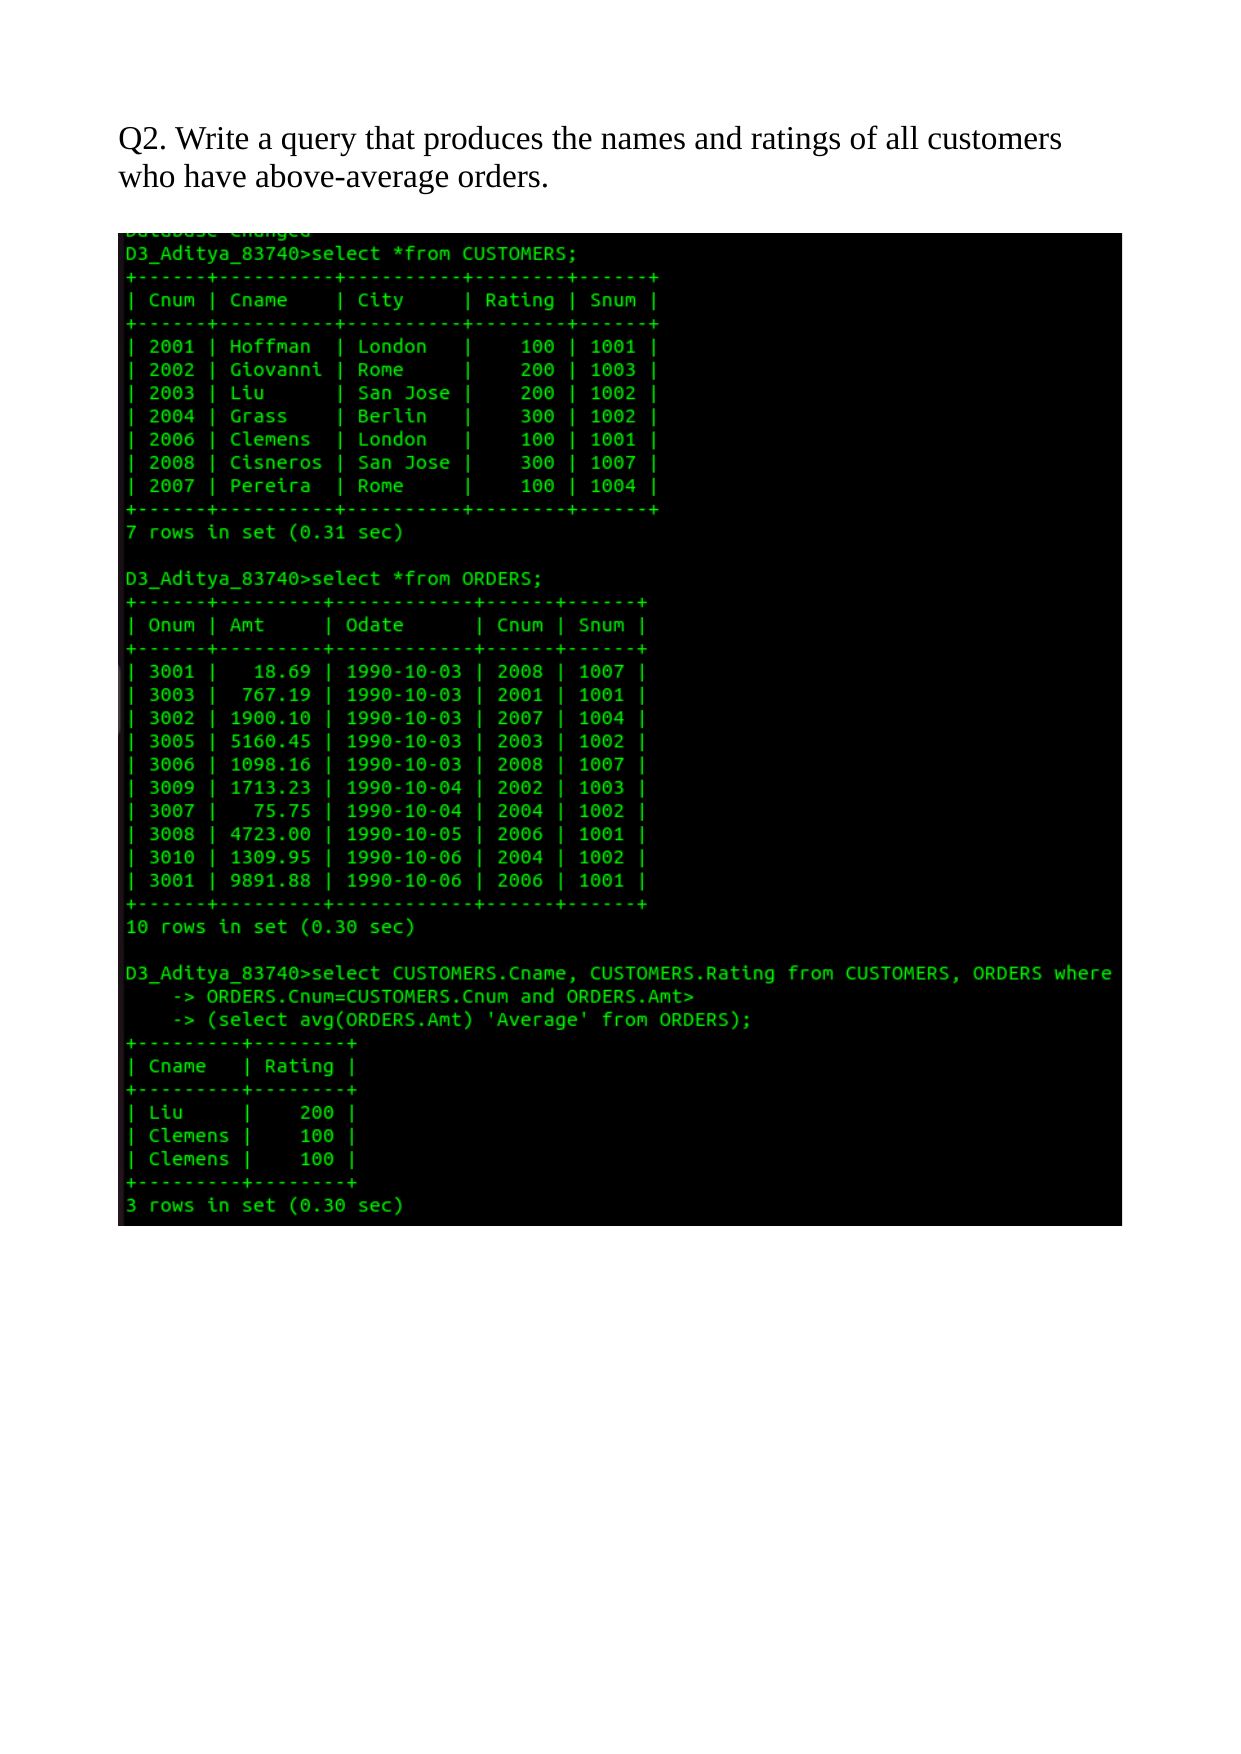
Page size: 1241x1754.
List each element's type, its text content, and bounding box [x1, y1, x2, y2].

picture [118, 233, 1123, 1226]
text Q2. Write a query that produces the names and ratings of all customers who have above-average orders. [118, 118, 1122, 195]
